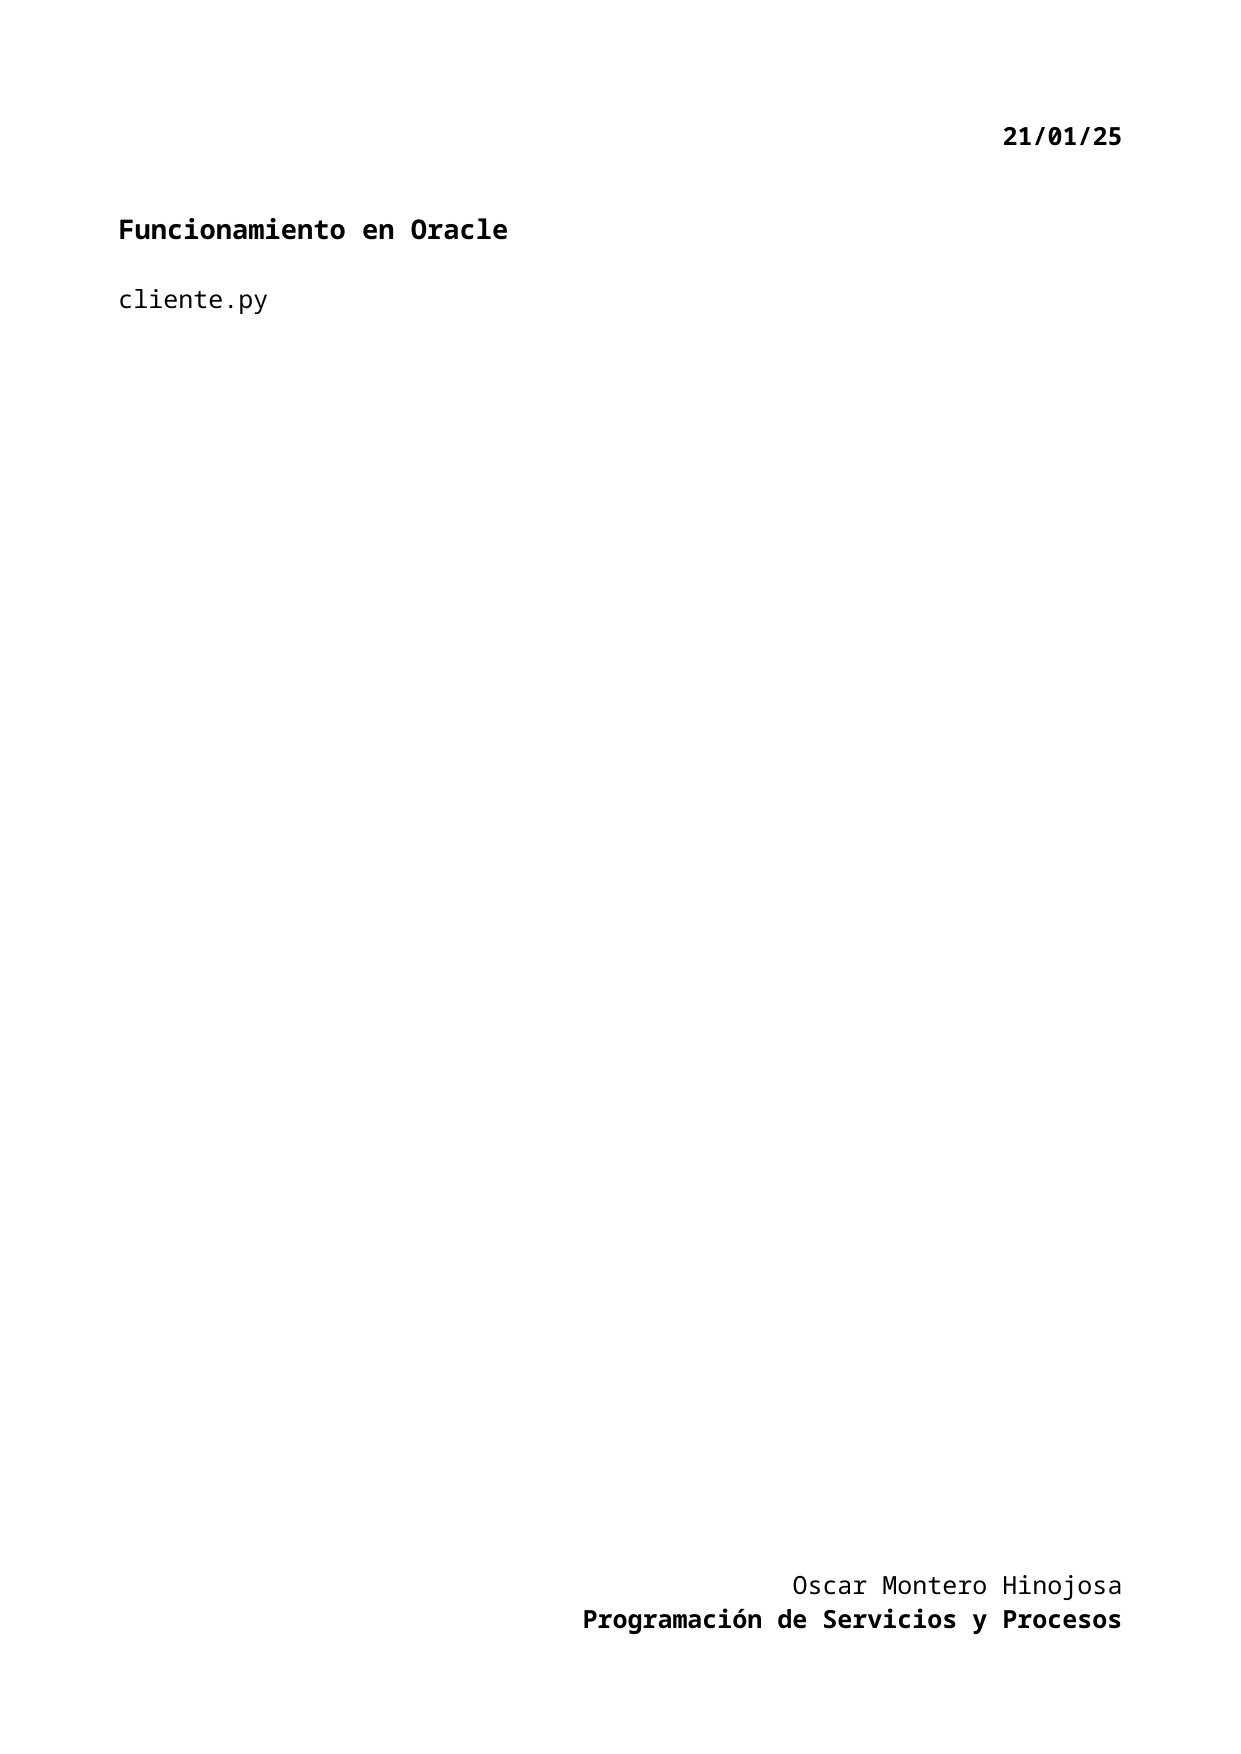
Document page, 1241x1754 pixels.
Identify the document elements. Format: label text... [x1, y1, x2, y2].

text cliente.py [118, 281, 1122, 315]
text Funcionamiento en Oracle [118, 210, 1122, 247]
